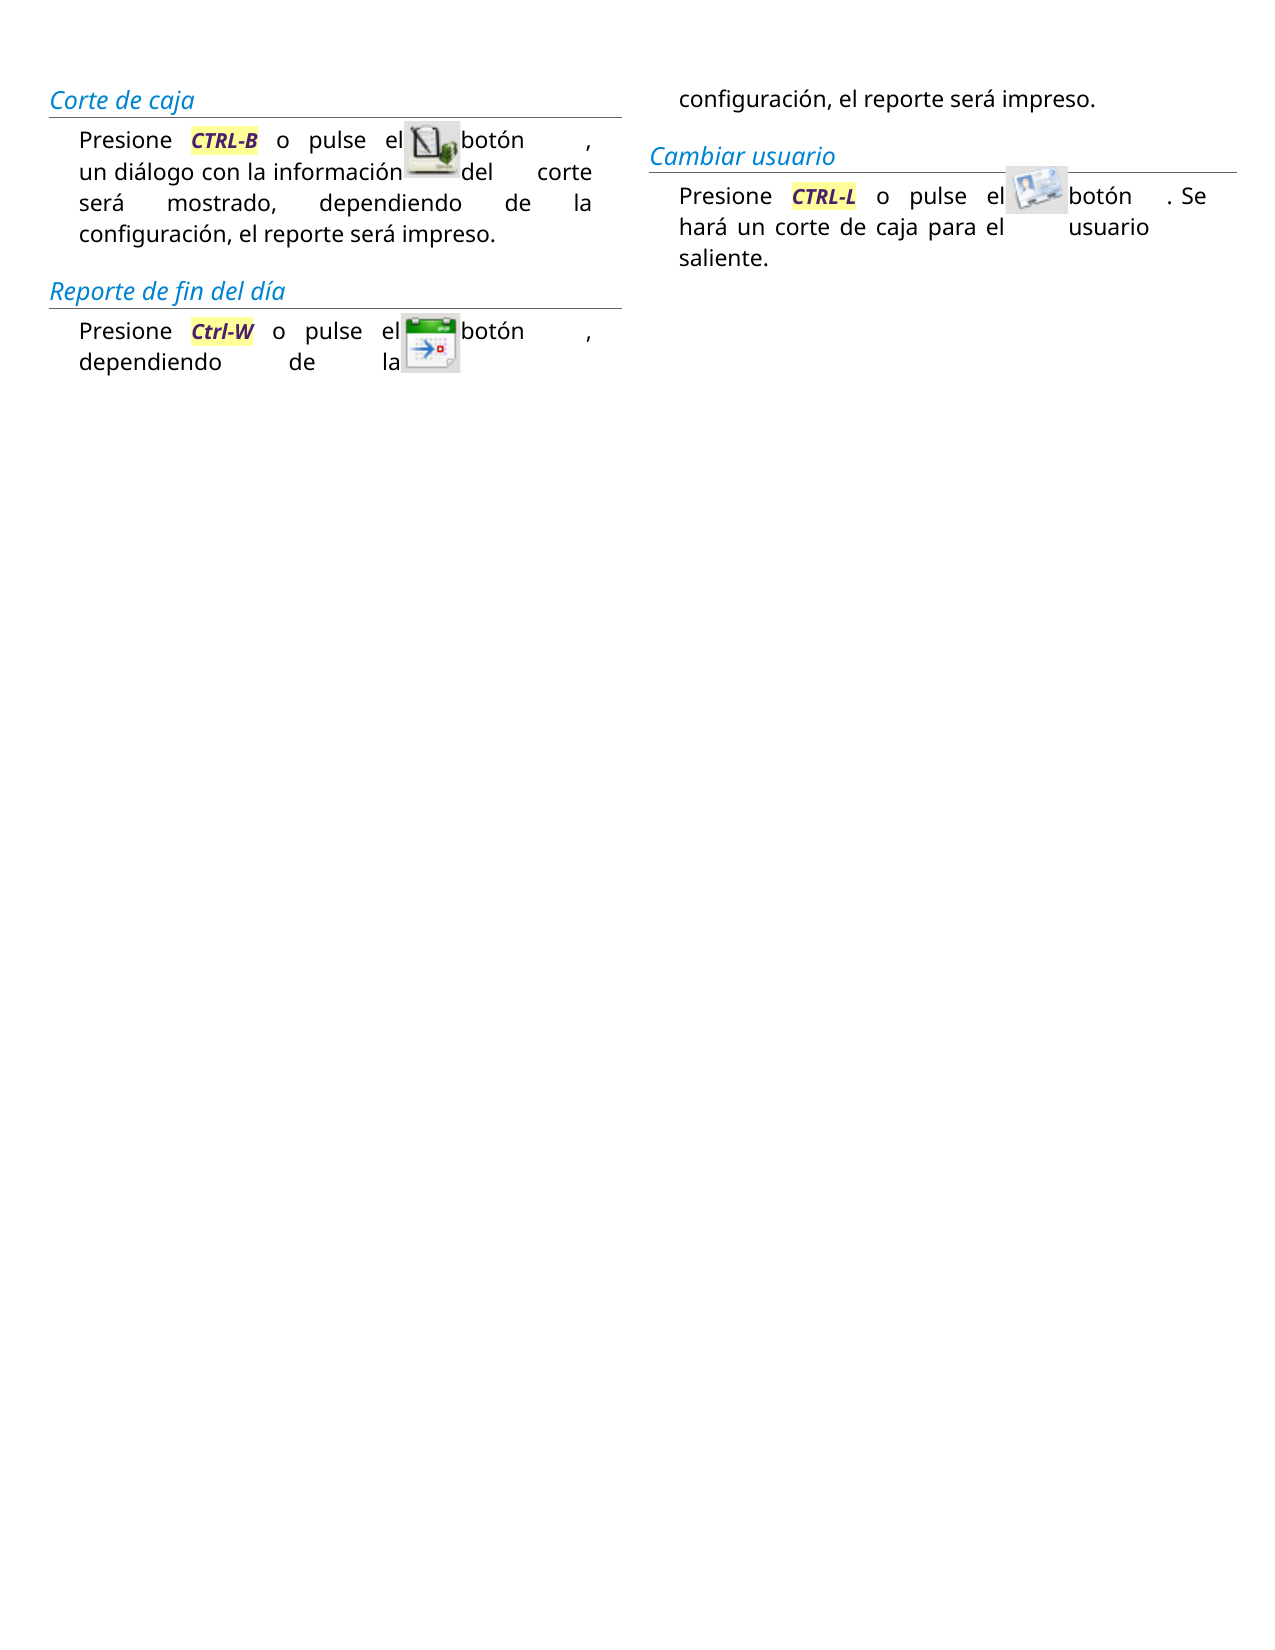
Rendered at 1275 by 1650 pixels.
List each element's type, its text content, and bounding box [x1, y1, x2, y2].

text configuración, el reporte será impreso. [679, 83, 1207, 114]
text Cambiar usuario [649, 138, 1237, 172]
text Corte de caja [49, 83, 622, 117]
picture [400, 313, 461, 373]
text Presione CTRL-L o pulse el botón . Se hará un corte de caja para el usuario saliente. [679, 180, 1207, 273]
text Reporte de fin del día [49, 273, 622, 308]
picture [403, 121, 461, 178]
picture [1005, 166, 1069, 214]
text Presione CTRL-B o pulse el botón , un diálogo con la información del corte será mostrado, dependiendo de la configuración, el reporte será impreso. [79, 124, 592, 249]
text Presione Ctrl-W o pulse el botón , dependiendo de la [79, 315, 592, 378]
